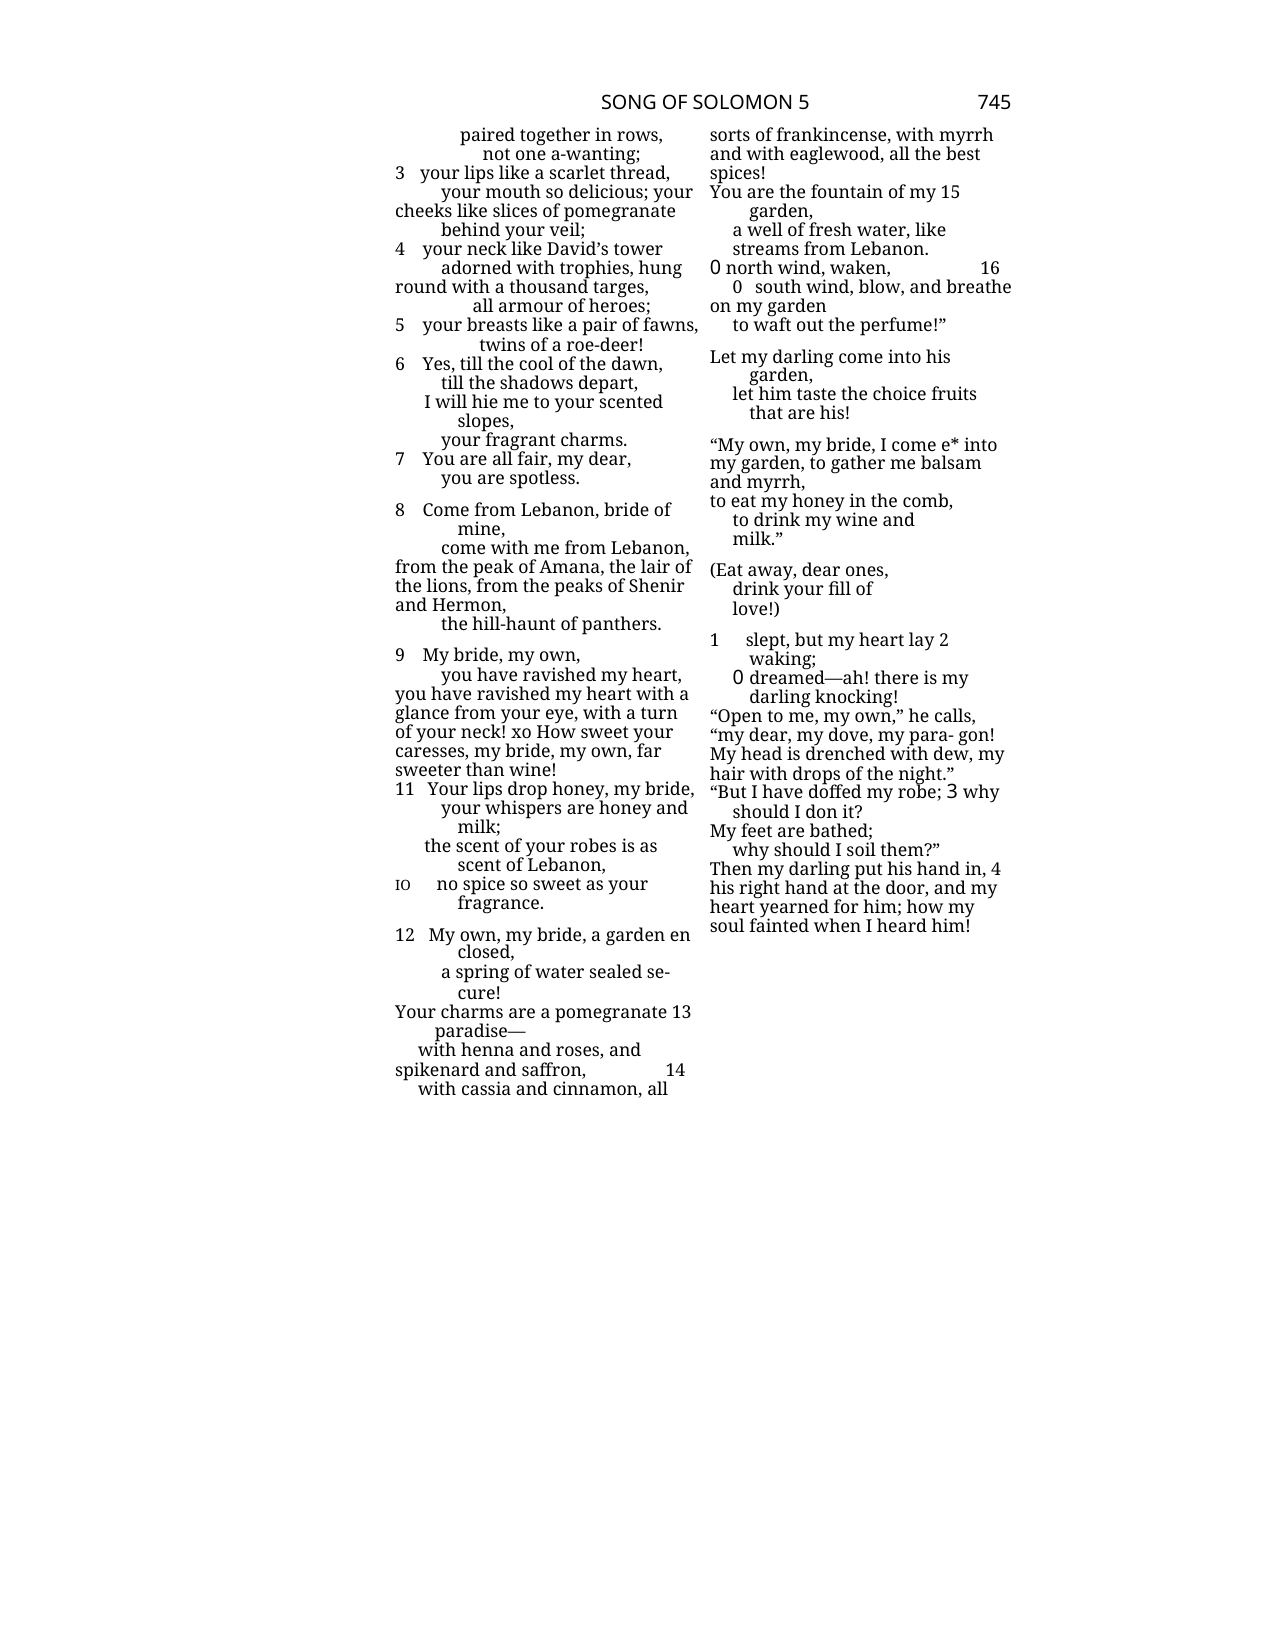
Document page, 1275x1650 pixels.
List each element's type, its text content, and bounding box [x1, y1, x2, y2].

text Then my darling put his hand in, 4 his right hand at the door, and my heart yearned for him; how my soul fainted when I heard him! [709, 860, 1014, 936]
text behind your veil; [441, 221, 699, 240]
text “Open to me, my own,” he calls, “my dear, my dove, my para- gon! [709, 707, 1014, 746]
text io no spice so sweet as your fragrance. [395, 875, 699, 913]
list dreamed—ah! there is my darling knocking! [732, 669, 1014, 707]
text a spring of water sealed se­cure! [441, 962, 699, 1003]
text “My own, my bride, I come e* into my garden, to gather me balsam and myrrh, [709, 437, 1014, 492]
text “But I have doffed my robe; 3 why should I don it? [709, 784, 1014, 822]
text closed, [457, 945, 699, 962]
text to eat my honey in the comb, to drink my wine and milk.” [709, 492, 968, 549]
text your whispers are honey and milk; [441, 799, 699, 837]
text Let my darling come into his garden, [709, 349, 1014, 386]
text your mouth so delicious; your cheeks like slices of pome­granate [395, 183, 699, 221]
text you have ravished my heart, you have ravished my heart with a glance from your eye, with a turn of your neck! xo How sweet your caresses, my bride, my own, far sweeter than wine! [395, 666, 699, 780]
text sorts of frankincense, with myrrh and with eaglewood, all the best spices! [709, 126, 1014, 183]
list north wind, waken, 16 [709, 259, 1014, 278]
text till the shadows depart, [441, 374, 699, 393]
text (Eat away, dear ones, drink your fill of love!) [709, 562, 916, 619]
list south wind, blow, and breathe on my garden [709, 278, 1014, 317]
list Yes, till the cool of the dawn, [395, 355, 699, 374]
text Your charms are a pomegranate 13 paradise— [395, 1003, 699, 1042]
text a well of fresh water, like streams from Lebanon. [732, 221, 1014, 259]
text let him taste the choice fruits that are his! [732, 386, 1014, 424]
text the hill-haunt of panthers. [441, 615, 699, 634]
text I will hie me to your scented slopes, [424, 393, 699, 431]
list My own, my bride, a garden en­ [395, 927, 699, 945]
text with cassia and cinnamon, all [395, 1080, 699, 1099]
text My head is drenched with dew, my hair with drops of the night.” [709, 746, 1014, 784]
text My feet are bathed; [709, 822, 1014, 841]
text waking; [749, 650, 1014, 669]
text your fragrant charms. [441, 431, 699, 450]
list My bride, my own, [395, 647, 699, 666]
list You are all fair, my dear, [395, 450, 699, 469]
text to waft out the perfume!” [732, 317, 1014, 336]
text the scent of your robes is as scent of Lebanon, [424, 837, 699, 875]
text adorned with trophies, hung round with a thousand targes, [395, 259, 699, 298]
text why should I soil them?” [732, 841, 1014, 860]
list your breasts like a pair of fawns, [395, 317, 699, 336]
list Your lips drop honey, my bride, [395, 780, 699, 799]
list your lips like a scarlet thread, [395, 164, 699, 183]
list Come from Lebanon, bride of [395, 501, 699, 520]
text all armour of heroes; [424, 298, 699, 317]
text mine, [457, 520, 699, 539]
text you are spotless. [441, 469, 699, 488]
text paired together in rows, not one a-wanting; [424, 126, 699, 164]
text You are the fountain of my 15 garden, [709, 183, 1014, 221]
text twins of a roe-deer! [424, 336, 699, 355]
text come with me from Lebanon, from the peak of Amana, the lair of the lions, from the peaks of Shenir and Hermon, [395, 539, 699, 615]
text with henna and roses, and spikenard and saffron, 14 [395, 1042, 699, 1080]
list your neck like David’s tower [395, 240, 699, 259]
list slept, but my heart lay 2 [709, 631, 1014, 650]
